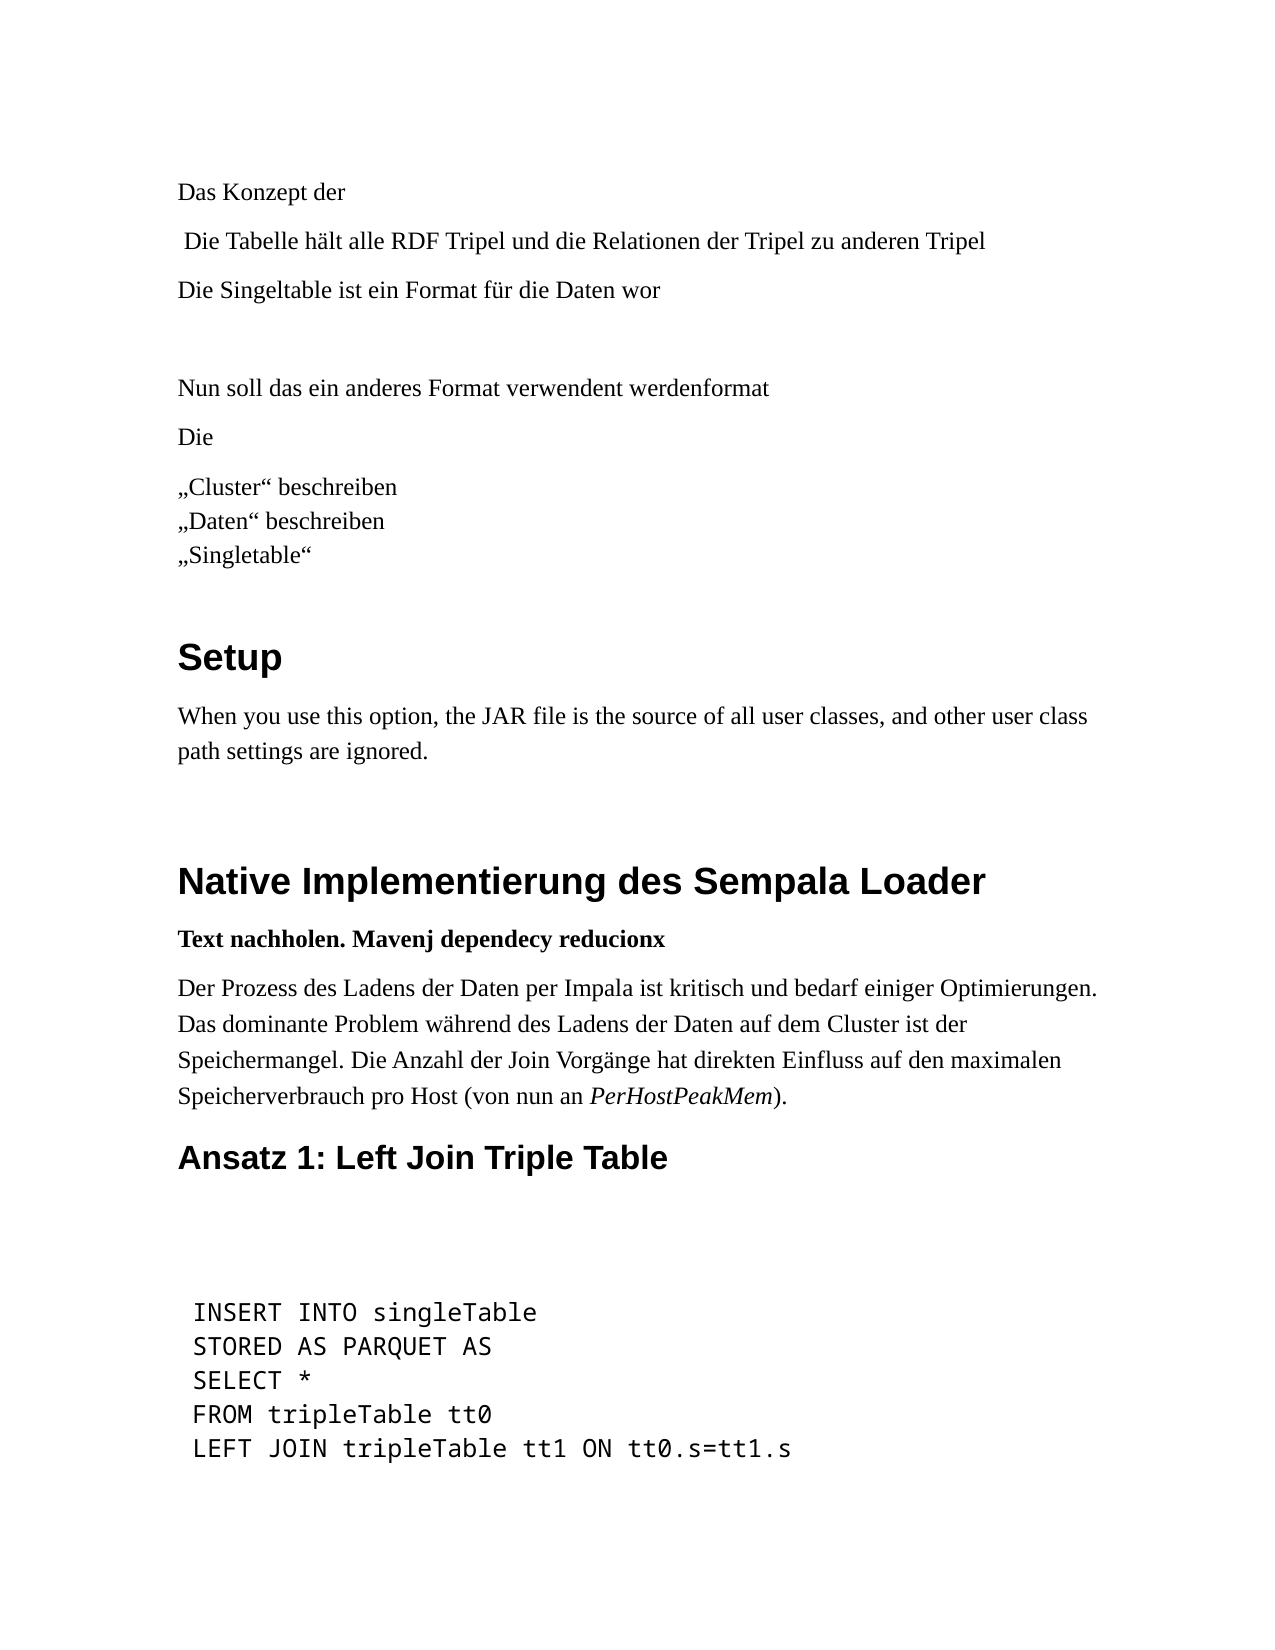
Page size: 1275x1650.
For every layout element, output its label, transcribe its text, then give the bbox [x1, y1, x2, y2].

text Der Prozess des Ladens der Daten per Impala ist kritisch und bedarf einiger Optimierungen. Das dominante Problem während des Ladens der Daten auf dem Cluster ist der Speichermangel. Die Anzahl der Join Vorgänge hat direkten Einfluss auf den maximalen Speicherverbrauch pro Host (von nun an PerHostPeakMem). [177, 973, 1098, 1109]
text Die Tabelle hält alle RDF Tripel und die Relationen der Tripel zu anderen Tripel [177, 226, 1098, 255]
text INSERT INTO singleTable [192, 1294, 1098, 1328]
subtitle Setup [177, 634, 1098, 678]
text LEFT JOIN tripleTable tt1 ON tt0.s=tt1.s [192, 1431, 1098, 1465]
text Nun soll das ein anderes Format verwendent werdenformat [177, 373, 1098, 402]
text „Singletable“ [177, 541, 1098, 569]
subtitle Native Implementierung des Sempala Loader [177, 859, 1098, 903]
text FROM tripleTable tt0 [192, 1397, 1098, 1431]
text SELECT * [192, 1363, 1098, 1397]
text STORED AS PARQUET AS [192, 1328, 1098, 1363]
text „Daten“ beschreiben [177, 506, 1098, 535]
text Text nachholen. Mavenj dependecy reducionx [177, 924, 1098, 953]
text Die Singeltable ist ein Format für die Daten wor [177, 275, 1098, 304]
text Die [177, 422, 1098, 451]
text When you use this option, the JAR file is the source of all user classes, and other user class path settings are ignored. [177, 701, 1098, 765]
text „Cluster“ beschreiben [177, 472, 1098, 500]
text Das Konzept der [177, 177, 1098, 206]
subtitle Ansatz 1: Left Join Triple Table [177, 1137, 1098, 1176]
